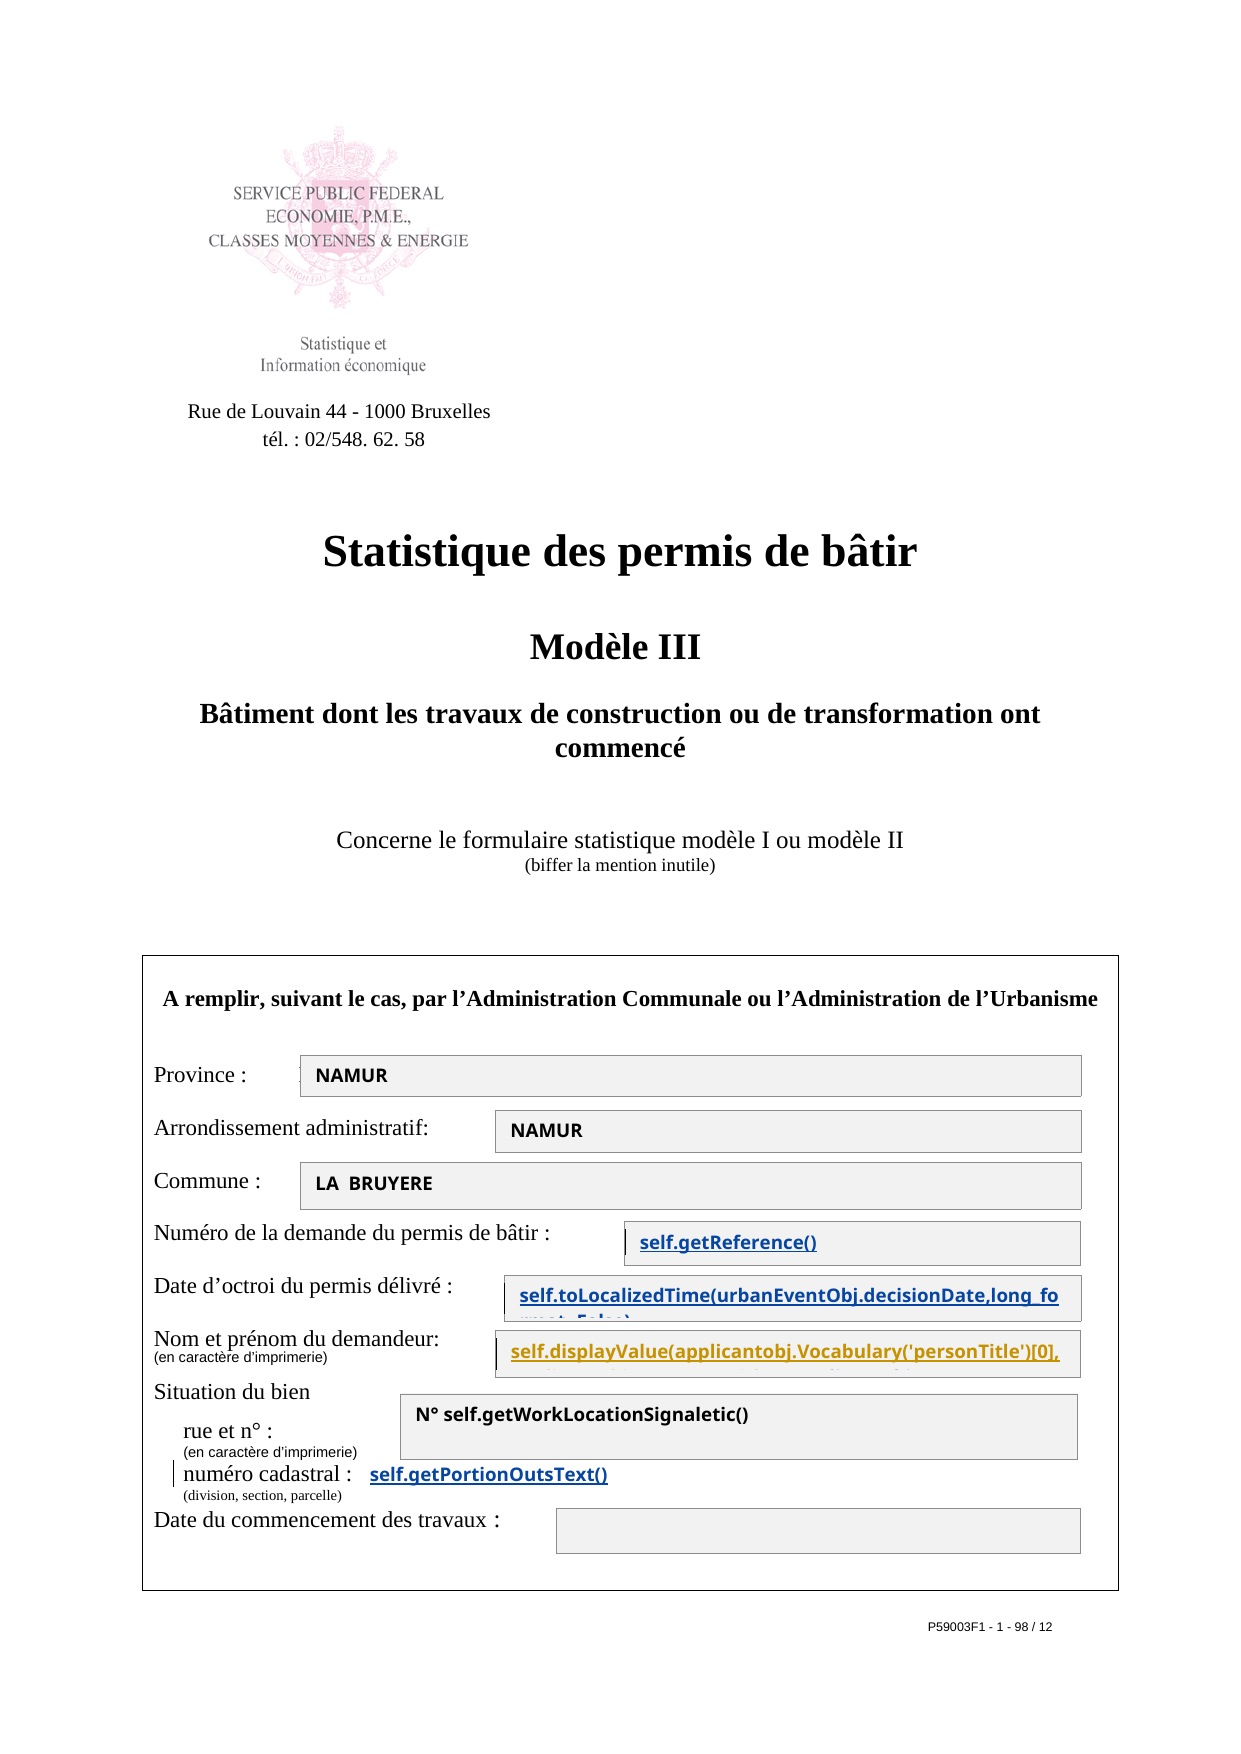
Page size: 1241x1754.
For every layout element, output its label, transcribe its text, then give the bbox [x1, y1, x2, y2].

text Rue de Louvain 44 - 1000 Bruxelles [187, 399, 1053, 423]
text (biffer la mention inutile) [187, 854, 1053, 876]
table_header A remplir, suivant le cas, par l’Administration Communale ou l’Administration de l’Urbanisme Province : NAMUR Arrondissement administratif: Commune : Numéro de la demande du permis de bâtir : Date d’octroi du permis délivré : Nom et prénom du demandeur: (en caractère d’imprimerie) Situation du bien rue et n° : (en caractère d’imprimerie) numéro cadastral : self.getPortionOutsText() (division, section, parcelle) Date du commencement des travaux : [143, 1339, 1118, 1590]
table_header A remplir, suivant le cas, par l’Administration Communale ou l’Administration de l’Urbanisme Province : NAMUR Arrondissement administratif: Commune : Numéro de la demande du permis de bâtir : Date d’octroi du permis délivré : Nom et prénom du demandeur: (en caractère d’imprimerie) Situation du bien rue et n° : (en caractère d’imprimerie) numéro cadastral : self.getPortionOutsText() (division, section, parcelle) Date du commencement des travaux : [143, 956, 1118, 1338]
text tél. : 02/548. 62. 58 [187, 427, 1053, 451]
text Statistique des permis de bâtir [187, 524, 1053, 576]
picture [204, 117, 472, 386]
text Modèle III [187, 624, 1053, 667]
text P59003F1 - 1 - 98 / 12 [187, 1620, 1053, 1634]
text Concerne le formulaire statistique modèle I ou modèle II [187, 826, 1053, 854]
text Bâtiment dont les travaux de construction ou de transformation ont commencé [187, 696, 1053, 763]
